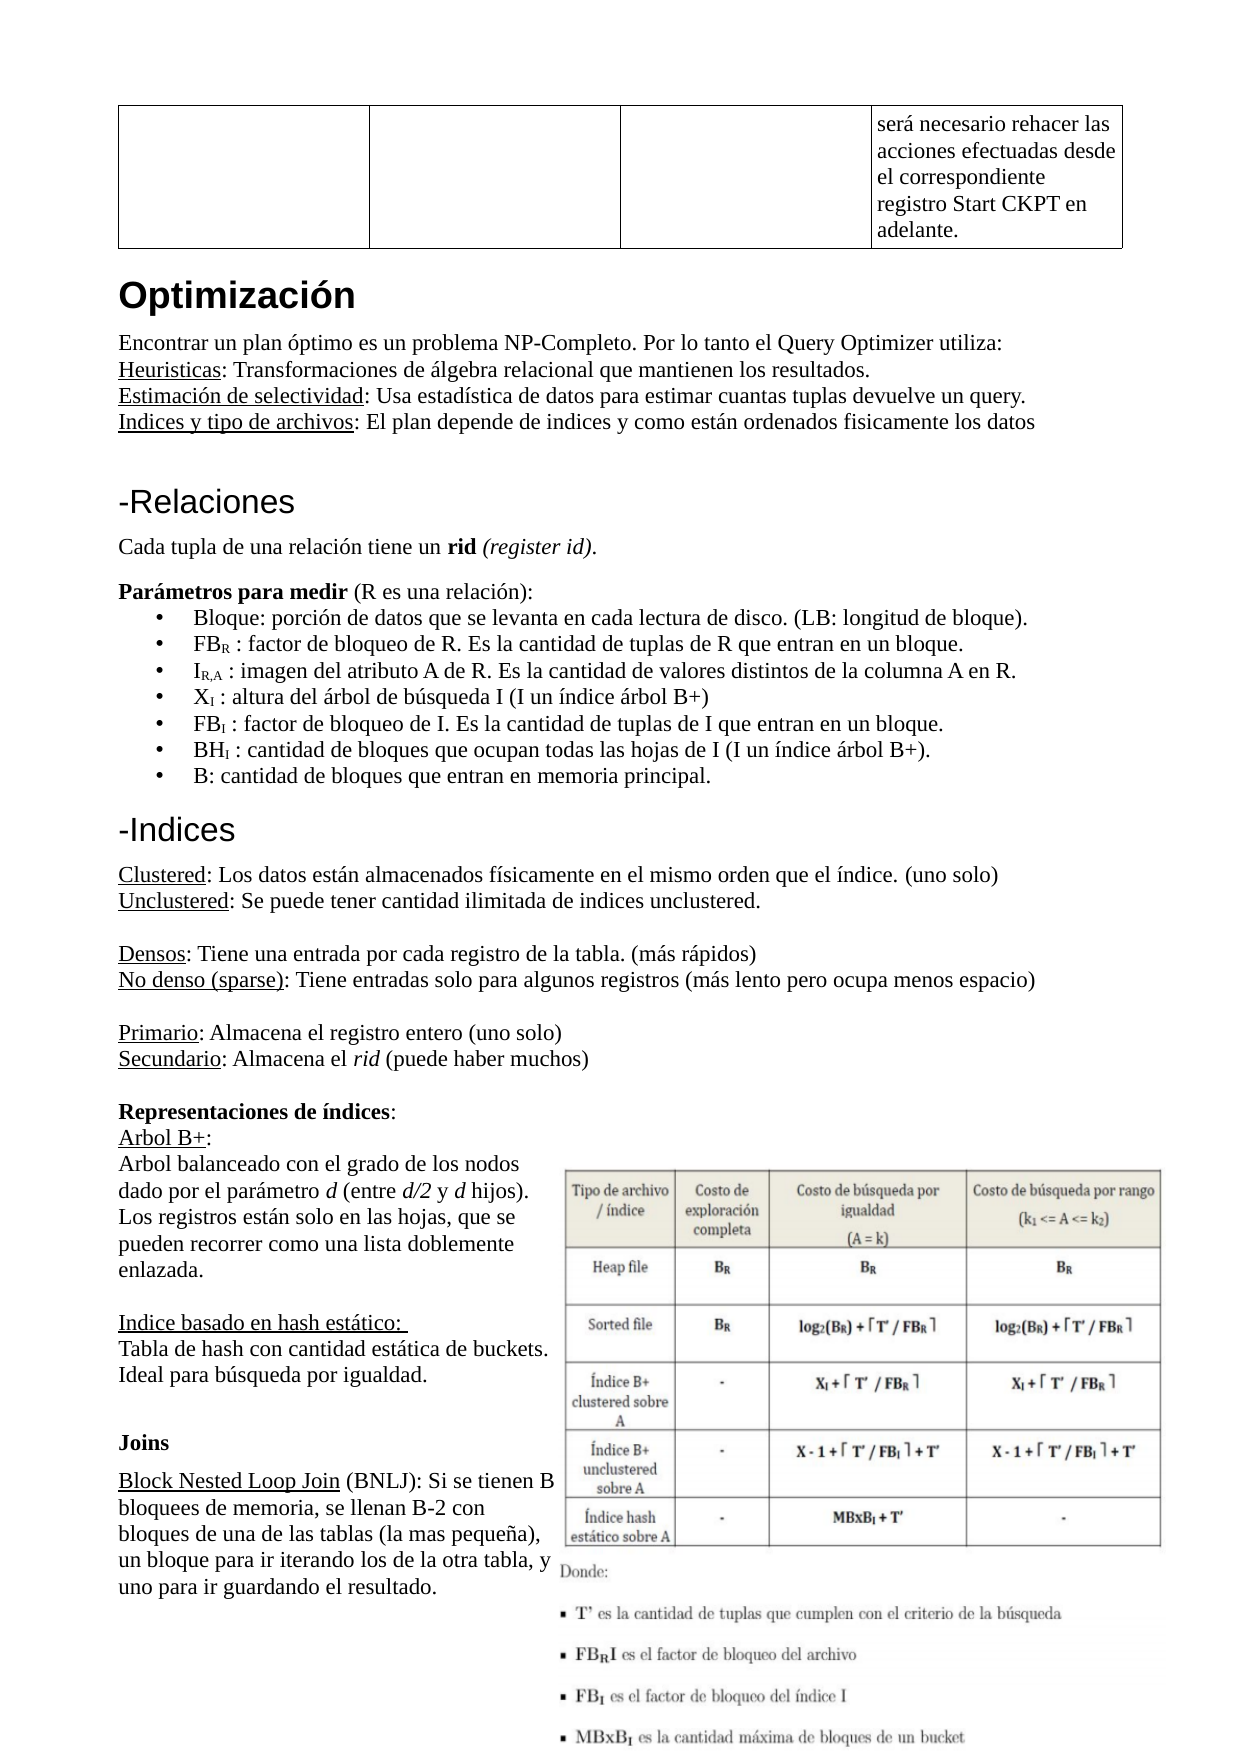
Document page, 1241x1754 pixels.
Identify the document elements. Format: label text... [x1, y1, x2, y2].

list FBI : factor de bloqueo de I. Es la cantidad de tuplas de I que entran en un bloque. [156, 709, 1122, 736]
list XI : altura del árbol de búsqueda I (I un índice árbol B+) [156, 683, 1122, 709]
text Secundario: Almacena el rid (puede haber muchos) [118, 1045, 1122, 1071]
text Estimación de selectividad: Usa estadística de datos para estimar cuantas tuplas devuelve un query. [118, 382, 1122, 408]
text Ideal para búsqueda por igualdad. [118, 1361, 558, 1388]
subtitle Optimización [118, 273, 1122, 317]
text No denso (sparse): Tiene entradas solo para algunos registros (más lento pero ocupa menos espacio) [118, 966, 1122, 992]
text Densos: Tiene una entrada por cada registro de la tabla. (más rápidos) [118, 940, 1122, 966]
text Parámetros para medir (R es una relación): [118, 578, 1122, 604]
text Arbol balanceado con el grado de los nodos dado por el parámetro d (entre d/2 y d hijos). Los registros están solo en las hojas, que se pueden recorrer como una lista doblemente enlazada. [118, 1151, 1122, 1282]
text Arbol B+: [118, 1124, 1122, 1151]
text Indice basado en hash estático: [118, 1309, 558, 1335]
text Primario: Almacena el registro entero (uno solo) [118, 1019, 1122, 1045]
list IR,A : imagen del atributo A de R. Es la cantidad de valores distintos de la columna A en R. [156, 657, 1122, 683]
subtitle -Indices [118, 809, 1122, 848]
table_cell [621, 106, 871, 248]
list B: cantidad de bloques que entran en memoria principal. [156, 762, 1122, 789]
text Tabla de hash con cantidad estática de buckets. [118, 1335, 558, 1361]
subtitle -Relaciones [118, 482, 1122, 521]
table_cell [119, 106, 369, 248]
list BHI : cantidad de bloques que ocupan todas las hojas de I (I un índice árbol B+). [156, 736, 1122, 762]
text Heuristicas: Transformaciones de álgebra relacional que mantienen los resultados. [118, 356, 1122, 382]
list FBR : factor de bloqueo de R. Es la cantidad de tuplas de R que entran en un bloque. [156, 631, 1122, 657]
text Unclustered: Se puede tener cantidad ilimitada de indices unclustered. [118, 887, 1122, 913]
list Bloque: porción de datos que se levanta en cada lectura de disco. (LB: longitud de bloque). [156, 604, 1122, 631]
text Encontrar un plan óptimo es un problema NP-Completo. Por lo tanto el Query Optimizer utiliza: [118, 329, 1122, 356]
subtitle Joins [118, 1429, 558, 1455]
picture [558, 1164, 1167, 1754]
text Cada tupla de una relación tiene un rid (register id). [118, 533, 1122, 559]
table_cell será necesario rehacer las acciones efectuadas desde el correspondiente registro Start CKPT en adelante. [872, 106, 1122, 248]
text Block Nested Loop Join (BNLJ): Si se tienen B bloquees de memoria, se llenan B-2 con bloques de una de las tablas (la mas pequeña), un bloque para ir iterando los de la otra tabla, y uno para ir guardando el resultado. [118, 1467, 558, 1599]
text Clustered: Los datos están almacenados físicamente en el mismo orden que el índice. (uno solo) [118, 861, 1122, 887]
text Indices y tipo de archivos: El plan depende de indices y como están ordenados fisicamente los datos [118, 408, 1122, 435]
text Representaciones de índices: [118, 1098, 1122, 1124]
table_cell [370, 106, 620, 248]
